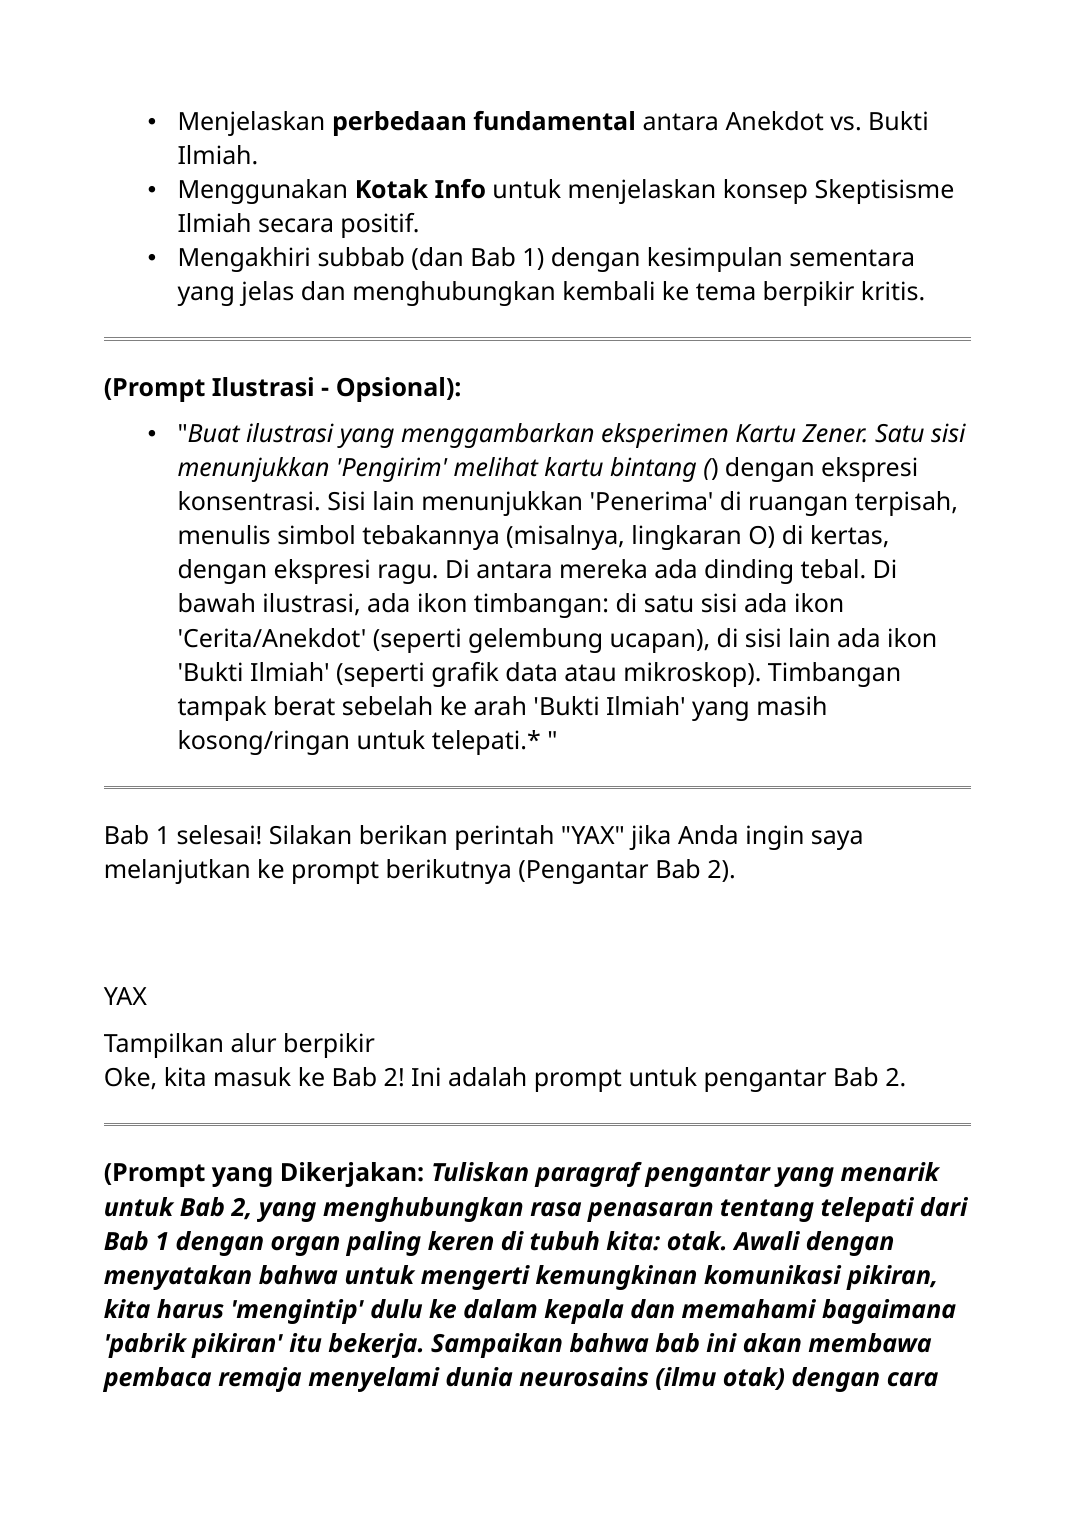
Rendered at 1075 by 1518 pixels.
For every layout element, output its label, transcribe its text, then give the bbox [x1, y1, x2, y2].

text Tampilkan alur berpikir [103, 1026, 971, 1060]
list "Buat ilustrasi yang menggambarkan eksperimen Kartu Zener. Satu sisi menunjukkan 'Pengirim' melihat kartu bintang () dengan ekspresi konsentrasi. Sisi lain menunjukkan 'Penerima' di ruangan terpisah, menulis simbol tebakannya (misalnya, lingkaran O) di kertas, dengan ekspresi ragu. Di antara mereka ada dinding tebal. Di bawah ilustrasi, ada ikon timbangan: di satu sisi ada ikon 'Cerita/Anekdot' (seperti gelembung ucapan), di sisi lain ada ikon 'Bukti Ilmiah' (seperti grafik data atau mikroskop). Timbangan tampak berat sebelah ke arah 'Bukti Ilmiah' yang masih kosong/ringan untuk telepati.* " [148, 416, 971, 756]
list Mengakhiri subbab (dan Bab 1) dengan kesimpulan sementara yang jelas dan menghubungkan kembali ke tema berpikir kritis. [148, 240, 971, 308]
text Bab 1 selesai! Silakan berikan perintah "YAX" jika Anda ingin saya melanjutkan ke prompt berikutnya (Pengantar Bab 2). [103, 818, 971, 886]
text Oke, kita masuk ke Bab 2! Ini adalah prompt untuk pengantar Bab 2. [103, 1060, 971, 1094]
list Menjelaskan perbedaan fundamental antara Anekdot vs. Bukti Ilmiah. [148, 103, 971, 172]
list Menggunakan Kotak Info untuk menjelaskan konsep Skeptisisme Ilmiah secara positif. [148, 172, 971, 240]
text YAX [103, 979, 971, 1013]
text (Prompt yang Dikerjakan: Tuliskan paragraf pengantar yang menarik untuk Bab 2, yang menghubungkan rasa penasaran tentang telepati dari Bab 1 dengan organ paling keren di tubuh kita: otak. Awali dengan menyatakan bahwa untuk mengerti kemungkinan komunikasi pikiran, kita harus 'mengintip' dulu ke dalam kepala dan memahami bagaimana 'pabrik pikiran' itu bekerja. Sampaikan bahwa bab ini akan membawa pembaca remaja menyelami dunia neurosains (ilmu otak) dengan cara [103, 1155, 971, 1393]
text (Prompt Ilustrasi - Opsional): [103, 369, 971, 403]
